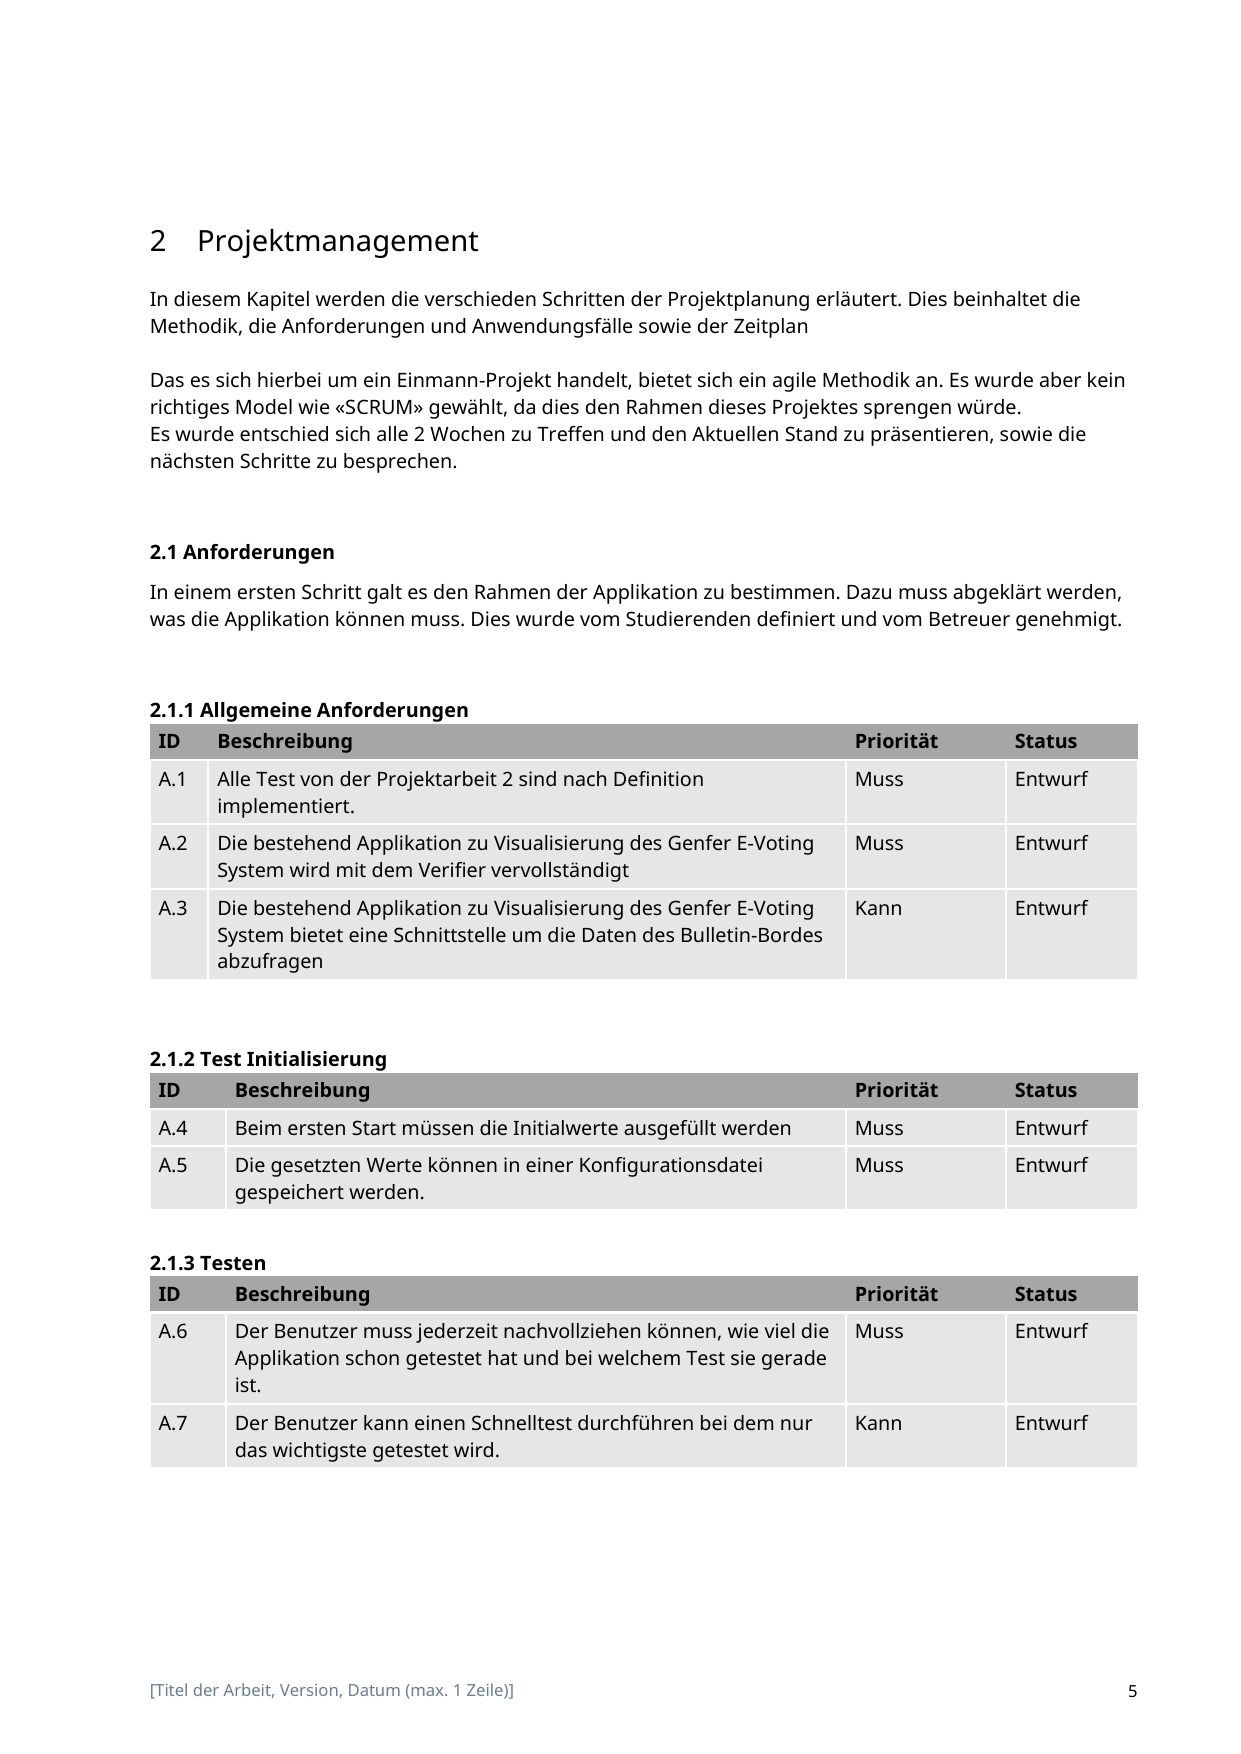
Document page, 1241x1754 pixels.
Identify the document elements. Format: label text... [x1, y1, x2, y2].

table_header Priorität [846, 1073, 1006, 1108]
text In diesem Kapitel werden die verschieden Schritten der Projektplanung erläutert. Dies beinhaltet die Methodik, die Anforderungen und Anwendungsfälle sowie der Zeitplan [149, 285, 1136, 339]
table_header Status [1006, 724, 1138, 759]
table_cell Entwurf [1007, 825, 1137, 888]
table_header Beschreibung [226, 1276, 846, 1311]
table_cell Entwurf [1007, 1314, 1137, 1403]
table_cell Entwurf [1007, 1147, 1137, 1209]
table_cell A.5 [151, 1147, 225, 1209]
table_header Beschreibung [226, 1073, 846, 1108]
table_cell Kann [847, 890, 1005, 979]
table_cell A.1 [151, 761, 207, 823]
table_cell Der Benutzer kann einen Schnelltest durchführen bei dem nur das wichtigste getestet wird. [227, 1405, 845, 1467]
table_cell A.3 [151, 890, 207, 979]
table_cell Die bestehend Applikation zu Visualisierung des Genfer E-Voting System wird mit dem Verifier vervollständigt [209, 825, 845, 888]
table_cell A.6 [151, 1314, 225, 1403]
subtitle Allgemeine Anforderungen [149, 697, 1136, 723]
table_cell Entwurf [1007, 1110, 1137, 1145]
text Das es sich hierbei um ein Einmann-Projekt handelt, bietet sich ein agile Methodik an. Es wurde aber kein richtiges Model wie «SCRUM» gewählt, da dies den Rahmen dieses Projektes sprengen würde. [149, 366, 1136, 420]
subtitle Anforderungen [149, 539, 1136, 566]
table_header Priorität [846, 724, 1006, 759]
table_cell A.4 [151, 1110, 225, 1145]
text In einem ersten Schritt galt es den Rahmen der Applikation zu bestimmen. Dazu muss abgeklärt werden, was die Applikation können muss. Dies wurde vom Studierenden definiert und vom Betreuer genehmigt. [149, 578, 1136, 632]
text Es wurde entschied sich alle 2 Wochen zu Treffen und den Aktuellen Stand zu präsentieren, sowie die nächsten Schritte zu besprechen. [149, 420, 1136, 474]
table_cell Muss [847, 1110, 1005, 1145]
table_cell Alle Test von der Projektarbeit 2 sind nach Definition implementiert. [209, 761, 845, 823]
subtitle Testen [149, 1249, 1136, 1276]
table_cell Entwurf [1007, 890, 1137, 979]
table_header ID [150, 724, 208, 759]
table_cell Beim ersten Start müssen die Initialwerte ausgefüllt werden [227, 1110, 845, 1145]
table_cell Muss [847, 761, 1005, 823]
table_header Beschreibung [208, 724, 846, 759]
table_cell Muss [847, 1314, 1005, 1403]
subtitle Test Initialisierung [149, 1046, 1136, 1072]
table_header ID [150, 1276, 226, 1311]
table_cell A.2 [151, 825, 207, 888]
table_cell Muss [847, 1147, 1005, 1209]
table_cell Entwurf [1007, 761, 1137, 823]
table_cell Die bestehend Applikation zu Visualisierung des Genfer E-Voting System bietet eine Schnittstelle um die Daten des Bulletin-Bordes abzufragen [209, 890, 845, 979]
table_cell Die gesetzten Werte können in einer Konfigurationsdatei gespeichert werden. [227, 1147, 845, 1209]
table_header ID [150, 1073, 226, 1108]
table_header Status [1006, 1276, 1138, 1311]
table_cell Entwurf [1007, 1405, 1137, 1467]
table_cell Kann [847, 1405, 1005, 1467]
table_cell Muss [847, 825, 1005, 888]
table_header Priorität [846, 1276, 1006, 1311]
table_header Status [1006, 1073, 1138, 1108]
table_cell Der Benutzer muss jederzeit nachvollziehen können, wie viel die Applikation schon getestet hat und bei welchem Test sie gerade ist. [227, 1314, 845, 1403]
table_cell A.7 [151, 1405, 225, 1467]
subtitle Projektmanagement [149, 221, 1136, 260]
